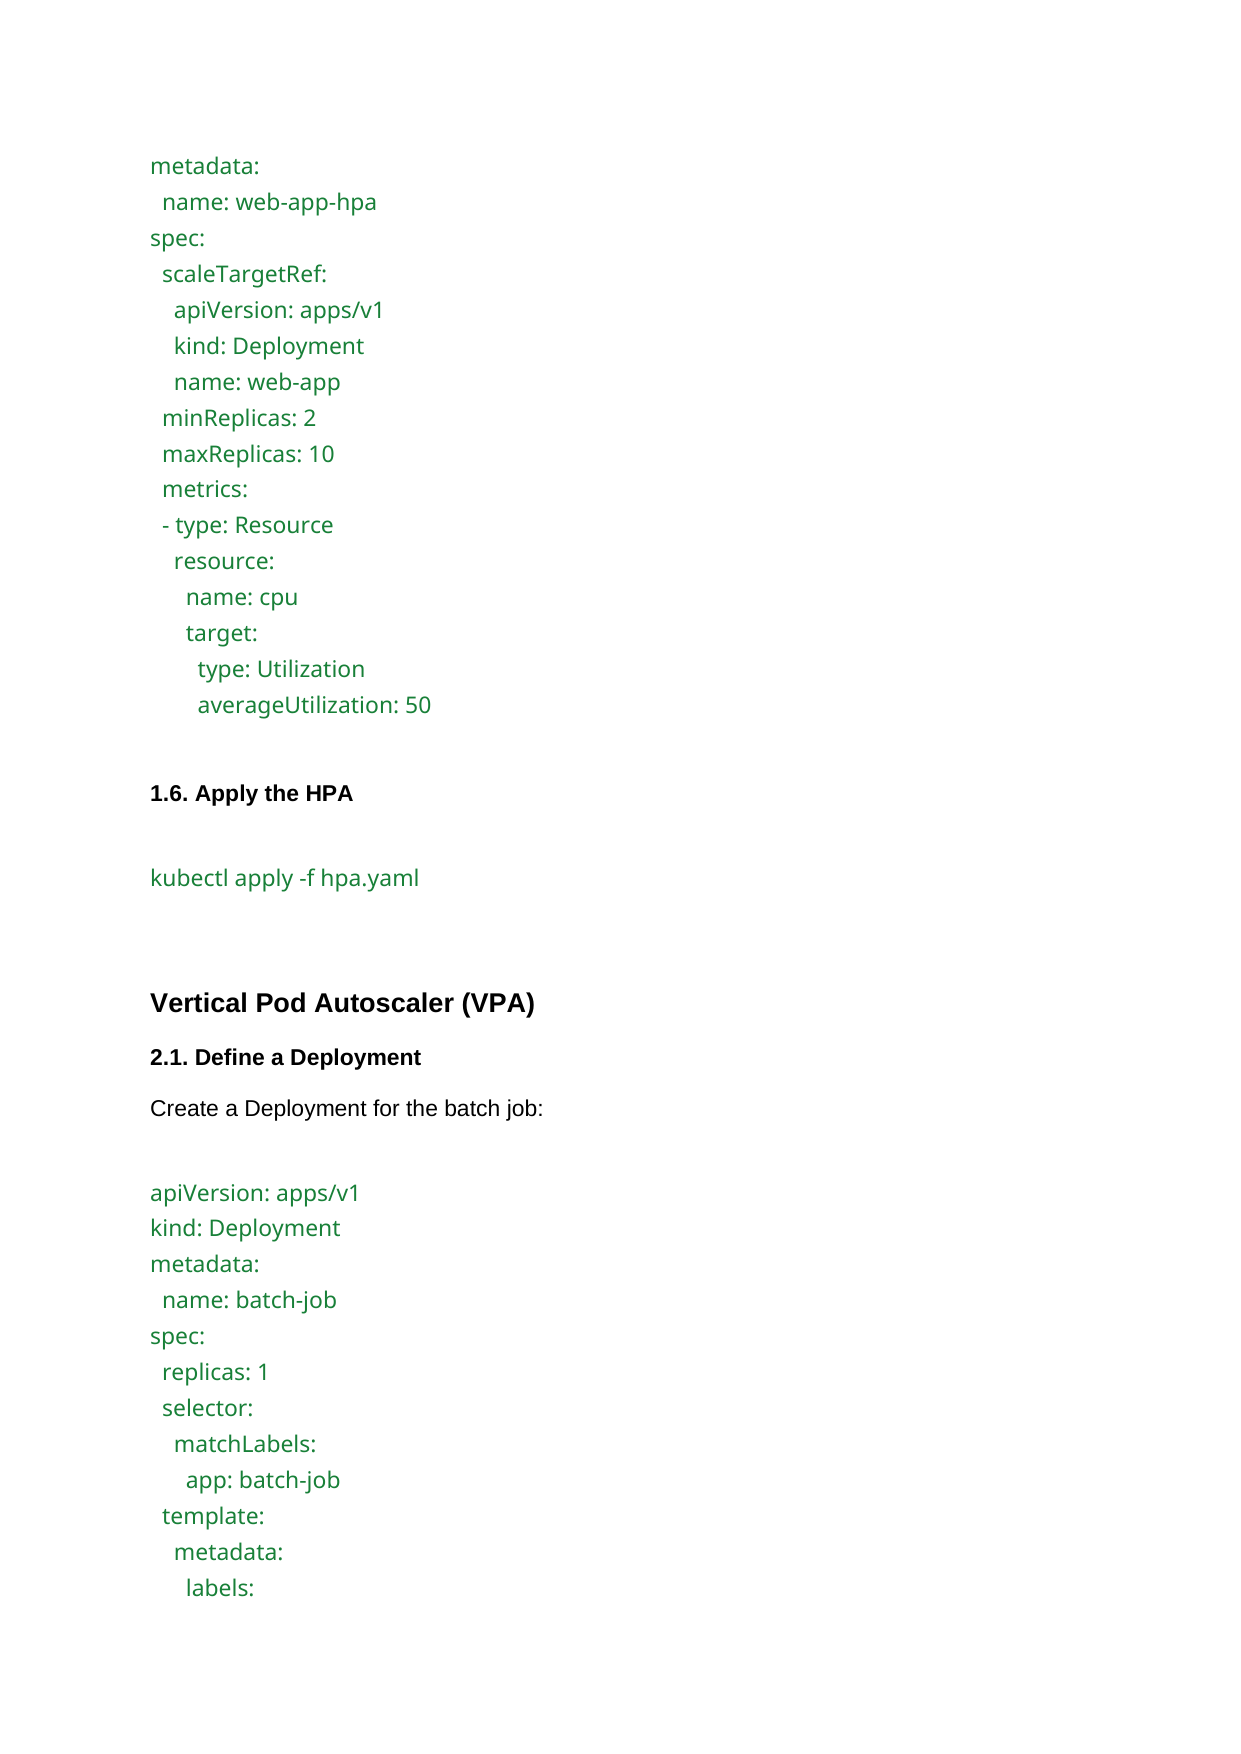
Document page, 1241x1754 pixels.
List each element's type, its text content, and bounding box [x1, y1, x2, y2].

text scaleTargetRef: [150, 258, 1090, 289]
text app: batch-job [150, 1464, 1090, 1495]
text - type: Resource [150, 509, 1090, 541]
text 1.6. Apply the HPA [150, 780, 1090, 807]
text template: [150, 1500, 1090, 1531]
text kubectl apply -f hpa.yaml [150, 862, 1090, 893]
text metadata: [150, 1248, 1090, 1279]
text minReplicas: 2 [150, 402, 1090, 433]
text Create a Deployment for the batch job: [150, 1095, 1090, 1121]
text labels: [150, 1572, 1090, 1603]
text target: [150, 617, 1090, 648]
text replicas: 1 [150, 1356, 1090, 1387]
text resource: [150, 545, 1090, 577]
text 2.1. Define a Deployment [150, 1043, 1090, 1070]
text spec: [150, 1320, 1090, 1351]
text metadata: [150, 150, 1090, 181]
text kind: Deployment [150, 1212, 1090, 1244]
text matchLabels: [150, 1428, 1090, 1459]
text kind: Deployment [150, 330, 1090, 361]
text name: web-app [150, 366, 1090, 397]
text name: cpu [150, 581, 1090, 612]
text name: web-app-hpa [150, 186, 1090, 217]
text apiVersion: apps/v1 [150, 1176, 1090, 1208]
subtitle Vertical Pod Autoscaler (VPA) [150, 987, 1090, 1018]
text apiVersion: apps/v1 [150, 294, 1090, 325]
text spec: [150, 222, 1090, 253]
text averageUtilization: 50 [150, 689, 1090, 720]
text name: batch-job [150, 1284, 1090, 1316]
text type: Utilization [150, 653, 1090, 684]
text metrics: [150, 473, 1090, 505]
text maxReplicas: 10 [150, 437, 1090, 469]
text metadata: [150, 1536, 1090, 1567]
text selector: [150, 1392, 1090, 1423]
